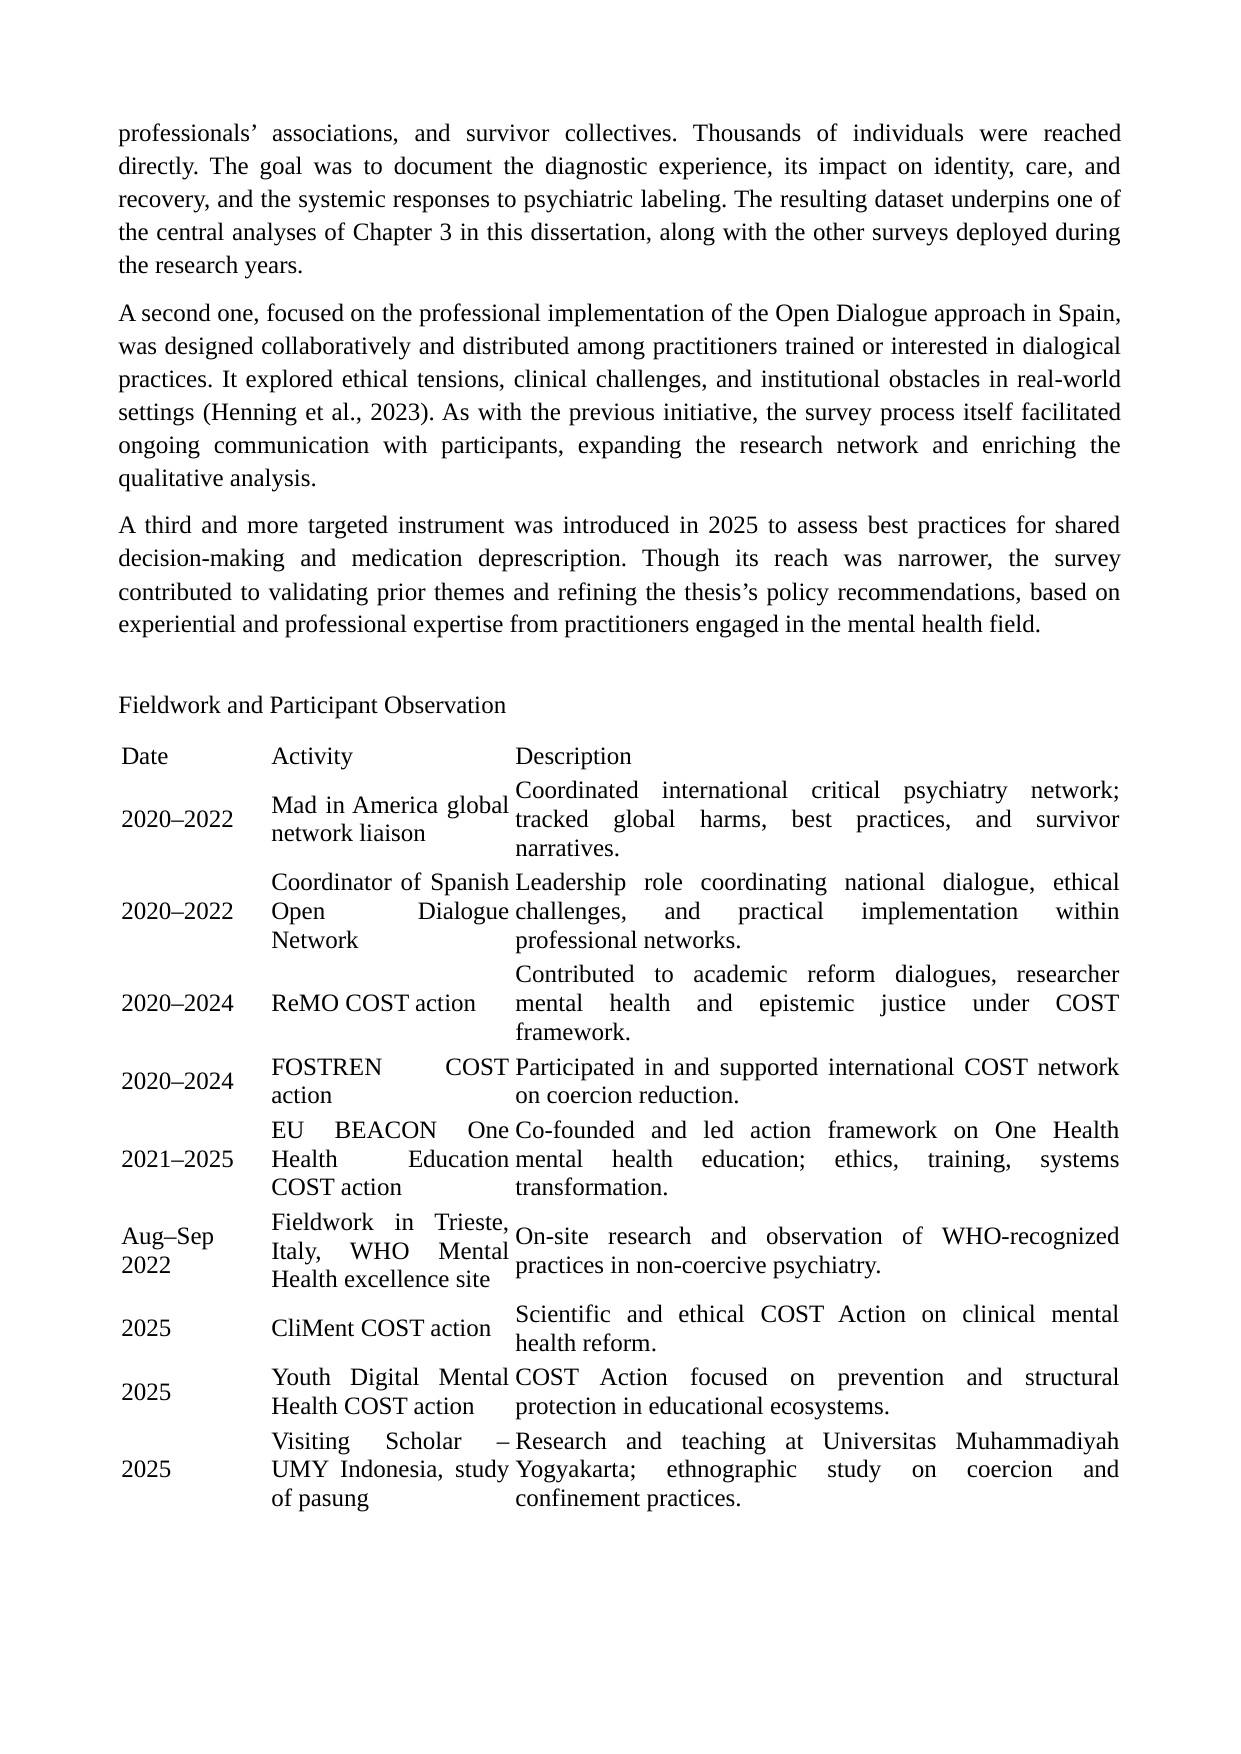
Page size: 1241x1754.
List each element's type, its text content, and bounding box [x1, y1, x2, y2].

table_cell 2025 [118, 1423, 268, 1515]
table_cell 2020–2022 [118, 865, 268, 957]
text A third and more targeted instrument was introduced in 2025 to assess best practices for shared decision-making and medication deprescription. Though its reach was narrower, the survey contributed to validating prior themes and refining the thesis’s policy recommendations, based on experiential and professional expertise from practitioners engaged in the mental health field. [118, 511, 1122, 638]
table_cell Visiting Scholar – UMY Indonesia, study of pasung [268, 1423, 512, 1515]
text professionals’ associations, and survivor collectives. Thousands of individuals were reached directly. The goal was to document the diagnostic experience, its impact on identity, care, and recovery, and the systemic responses to psychiatric labeling. The resulting dataset underpins one of the central analyses of Chapter 3 in this dissertation, along with the other surveys deployed during the research years. [118, 118, 1122, 279]
table_cell Leadership role coordinating national dialogue, ethical challenges, and practical implementation within professional networks. [512, 865, 1123, 957]
text A second one, focused on the professional implementation of the Open Dialogue approach in Spain, was designed collaboratively and distributed among practitioners trained or interested in dialogical practices. It explored ethical tensions, clinical challenges, and institutional obstacles in real-world settings (Henning et al., 2023). As with the previous initiative, the survey process itself facilitated ongoing communication with participants, expanding the research network and enriching the qualitative analysis. [118, 298, 1122, 492]
table_cell Scientific and ethical COST Action on clinical mental health reform. [512, 1296, 1123, 1359]
table_cell On-site research and observation of WHO-recognized practices in non-coercive psychiatry. [512, 1204, 1123, 1296]
table_cell Contributed to academic reform dialogues, researcher mental health and epistemic justice under COST framework. [512, 957, 1123, 1049]
table_cell EU BEACON One Health Education COST action [268, 1112, 512, 1204]
table_cell 2020–2024 [118, 1049, 268, 1112]
table_cell COST Action focused on prevention and structural protection in educational ecosystems. [512, 1360, 1123, 1423]
table_cell Aug–Sep 2022 [118, 1204, 268, 1296]
table_cell Co-founded and led action framework on One Health mental health education; ethics, training, systems transformation. [512, 1112, 1123, 1204]
table_cell 2020–2024 [118, 957, 268, 1049]
table_cell Coordinated international critical psychiatry network; tracked global harms, best practices, and survivor narratives. [512, 773, 1123, 864]
table_cell Coordinator of Spanish Open Dialogue Network [268, 865, 512, 957]
table_header Date [118, 738, 268, 772]
table_cell Fieldwork in Trieste, Italy, WHO Mental Health excellence site [268, 1204, 512, 1296]
text Fieldwork and Participant Observation [118, 657, 1122, 719]
table_cell Youth Digital Mental Health COST action [268, 1360, 512, 1423]
table_header Description [512, 738, 1123, 772]
table_cell Research and teaching at Universitas Muhammadiyah Yogyakarta; ethnographic study on coercion and confinement practices. [512, 1423, 1123, 1515]
table_cell CliMent COST action [268, 1296, 512, 1359]
table_cell Participated in and supported international COST network on coercion reduction. [512, 1049, 1123, 1112]
table_cell 2020–2022 [118, 773, 268, 864]
table_cell ReMO COST action [268, 957, 512, 1049]
table_cell 2025 [118, 1360, 268, 1423]
table_cell Mad in America global network liaison [268, 773, 512, 864]
table_cell 2021–2025 [118, 1112, 268, 1204]
table_cell 2025 [118, 1296, 268, 1359]
table_cell FOSTREN COST action [268, 1049, 512, 1112]
table_header Activity [268, 738, 512, 772]
